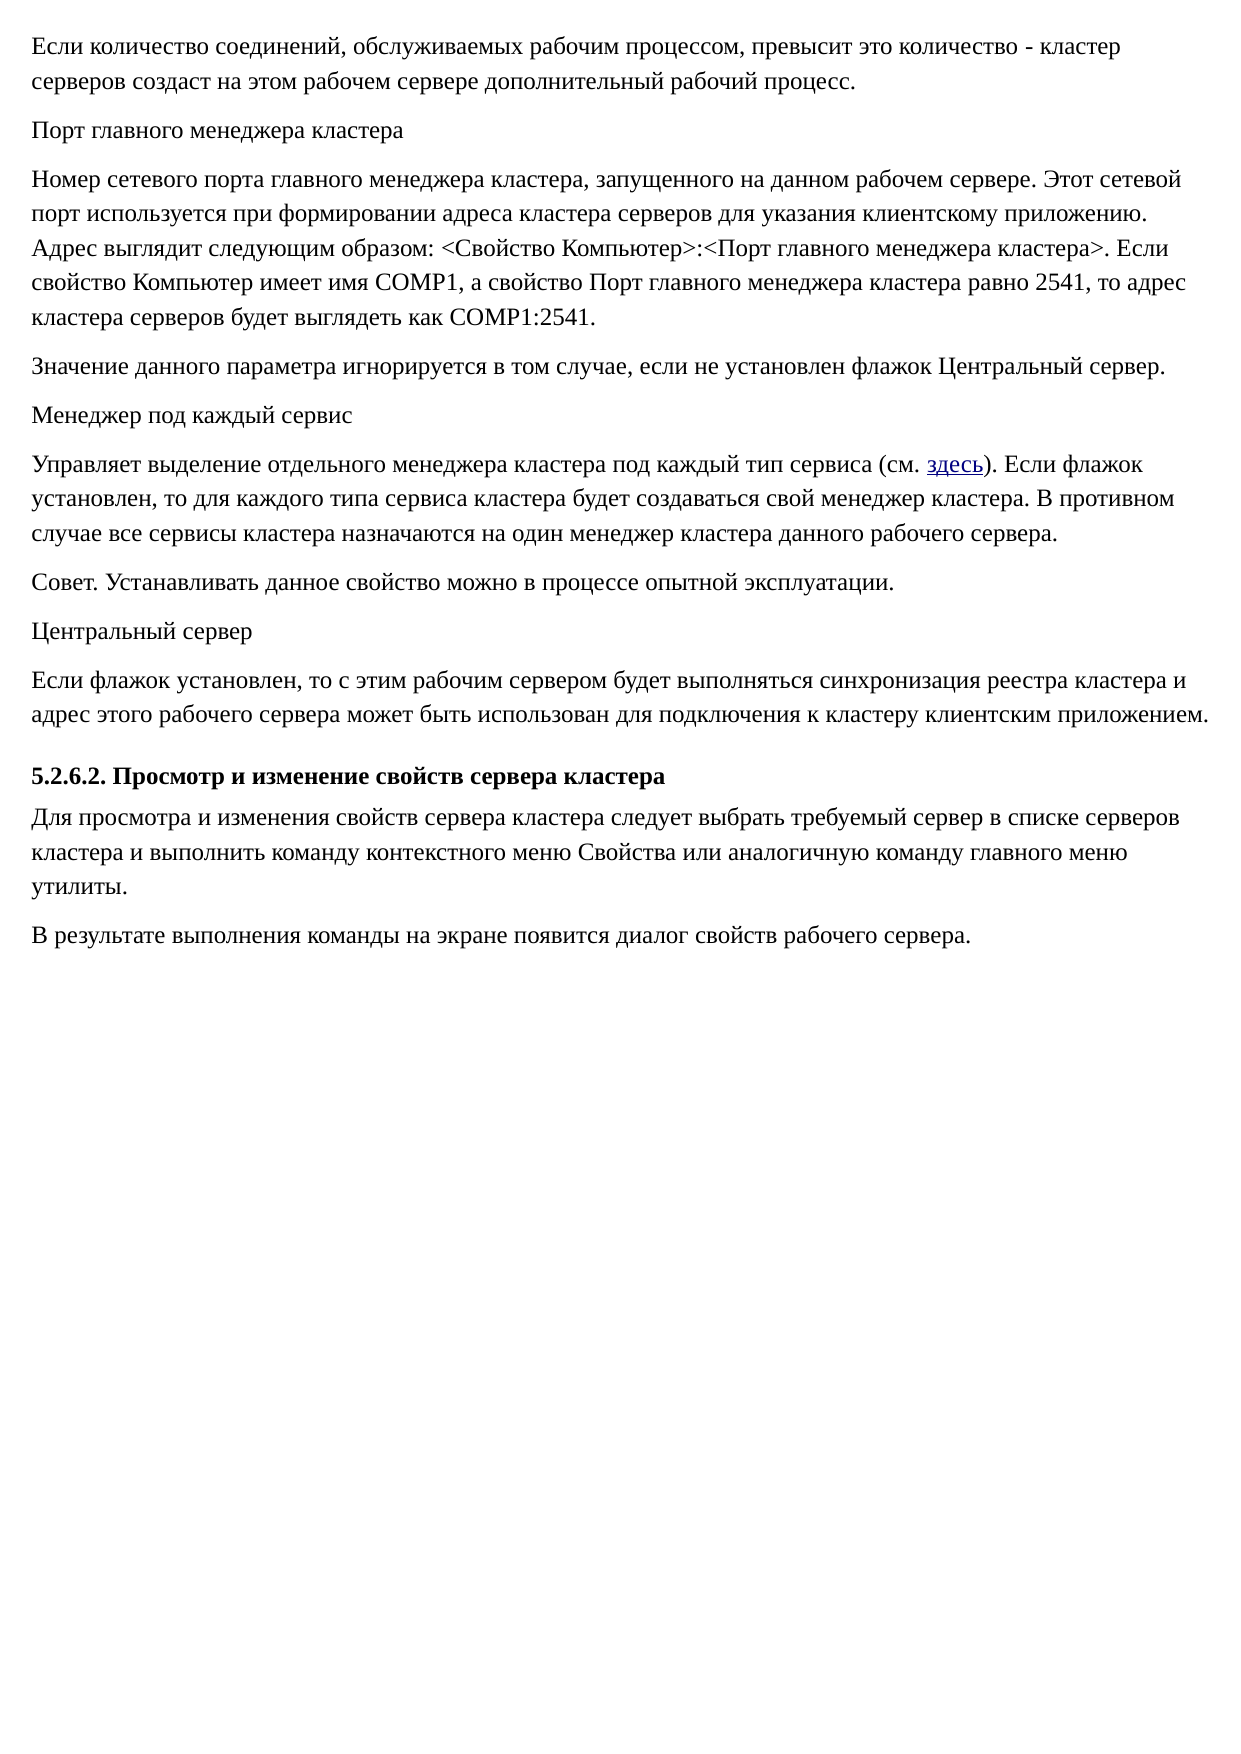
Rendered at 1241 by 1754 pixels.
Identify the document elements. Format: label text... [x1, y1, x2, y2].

text В результате выполнения команды на экране появится диалог свойств рабочего сервера. [31, 920, 1212, 949]
text Номер сетевого порта главного менеджера кластера, запущенного на данном рабочем сервере. Этот сетевой порт используется при формировании адреса кластера серверов для указания клиентскому приложению. Адрес выглядит следующим образом: <Свойство Компьютер>:<Порт главного менеджера кластера>. Если свойство Компьютер имеет имя COMP1, а свойство Порт главного менеджера кластера равно 2541, то адрес кластера серверов будет выглядеть как COMP1:2541. [31, 164, 1212, 331]
text Если флажок установлен, то с этим рабочим сервером будет выполняться синхронизация реестра кластера и адрес этого рабочего сервера может быть использован для подключения к кластеру клиентским приложением. [31, 665, 1212, 728]
text Если количество соединений, обслуживаемых рабочим процессом, превысит это количество ‑ кластер серверов создаст на этом рабочем сервере дополнительный рабочий процесс. [31, 31, 1212, 94]
text Совет. Устанавливать данное свойство можно в процессе опытной эксплуатации. [31, 567, 1212, 596]
subtitle 5.2.6.2. Просмотр и изменение свойств сервера кластера [31, 761, 1212, 790]
text Управляет выделение отдельного менеджера кластера под каждый тип сервиса (см. здесь). Если флажок установлен, то для каждого типа сервиса кластера будет создаваться свой менеджер кластера. В противном случае все сервисы кластера назначаются на один менеджер кластера данного рабочего сервера. [31, 449, 1212, 547]
text Порт главного менеджера кластера [31, 115, 1212, 143]
text Для просмотра и изменения свойств сервера кластера следует выбрать требуемый сервер в списке серверов кластера и выполнить команду контекстного меню Свойства или аналогичную команду главного меню утилиты. [31, 802, 1212, 900]
text Центральный сервер [31, 616, 1212, 645]
text Значение данного параметра игнорируется в том случае, если не установлен флажок Центральный сервер. [31, 351, 1212, 379]
text Менеджер под каждый сервис [31, 400, 1212, 429]
